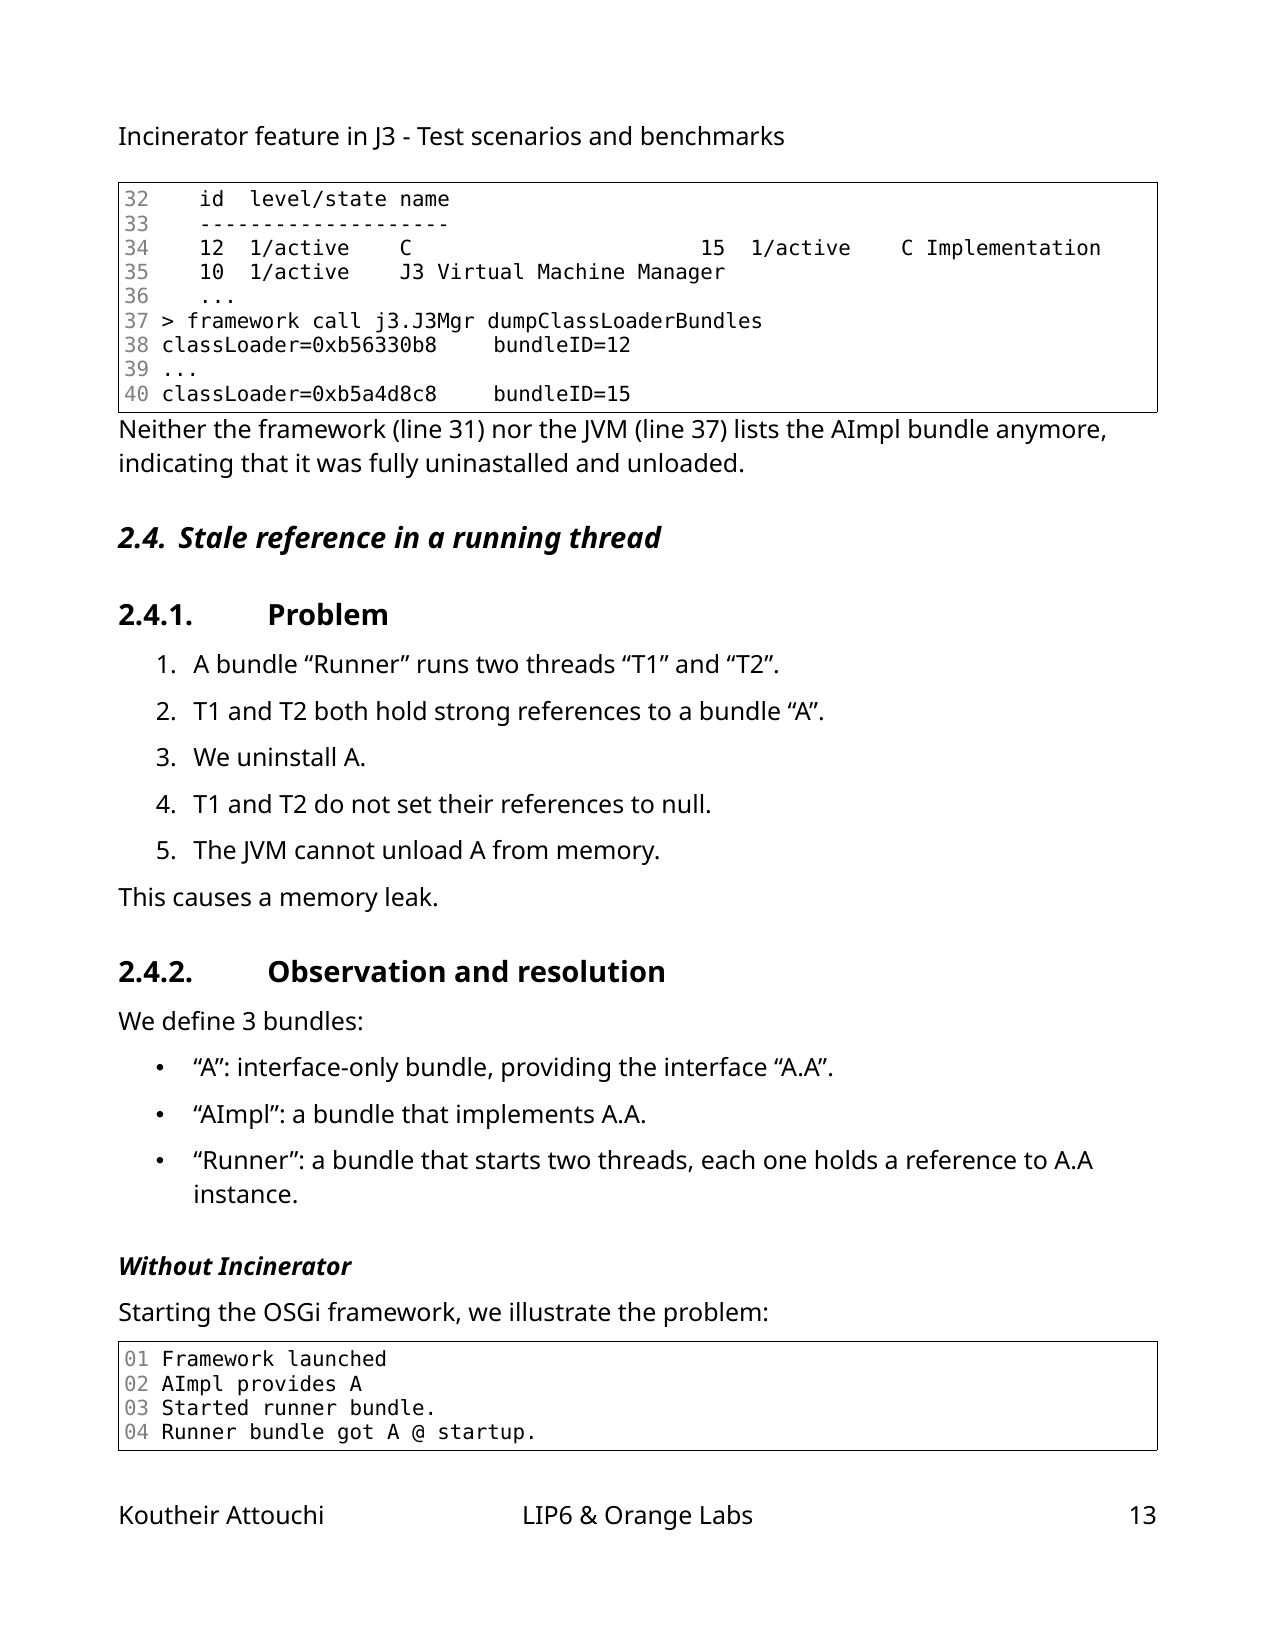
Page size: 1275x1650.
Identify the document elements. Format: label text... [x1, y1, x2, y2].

text Neither the framework (line 31) nor the JVM (line 37) lists the AImpl bundle anymore, indicating that it was fully uninastalled and unloaded. [118, 413, 1157, 480]
list A bundle “Runner” runs two threads “T1” and “T2”. [156, 647, 1157, 681]
subtitle Without Incinerator [118, 1249, 1157, 1282]
table_header 32 id level/state name 33 -------------------- 34 12 1/active C 15 1/active C Implementation 35 10 1/active J3 Virtual Machine Manager 36 ... 37 > framework call j3.J3Mgr dumpClassLoaderBundles 38 classLoader=0xb56330b8 bundleID=12 39 ... 40 classLoader=0xb5a4d8c8 bundleID=15 [119, 183, 1157, 412]
table_header 01 Framework launched 02 AImpl provides A 03 Started runner bundle. 04 Runner bundle got A @ startup. [119, 1342, 1157, 1450]
list T1 and T2 both hold strong references to a bundle “A”. [156, 693, 1157, 727]
subtitle Stale reference in a running thread [118, 517, 1157, 557]
subtitle Observation and resolution [118, 951, 1157, 991]
list “A”: interface-only bundle, providing the interface “A.A”. [156, 1050, 1157, 1084]
text We define 3 bundles: [118, 1003, 1157, 1037]
text This causes a memory leak. [118, 879, 1157, 914]
list T1 and T2 do not set their references to null. [156, 786, 1157, 821]
text Starting the OSGi framework, we illustrate the problem: [118, 1295, 1157, 1329]
subtitle Problem [118, 594, 1157, 634]
list The JVM cannot unload A from memory. [156, 833, 1157, 867]
list We uninstall A. [156, 740, 1157, 774]
list “AImpl”: a bundle that implements A.A. [156, 1096, 1157, 1131]
list “Runner”: a bundle that starts two threads, each one holds a reference to A.A instance. [156, 1143, 1157, 1211]
